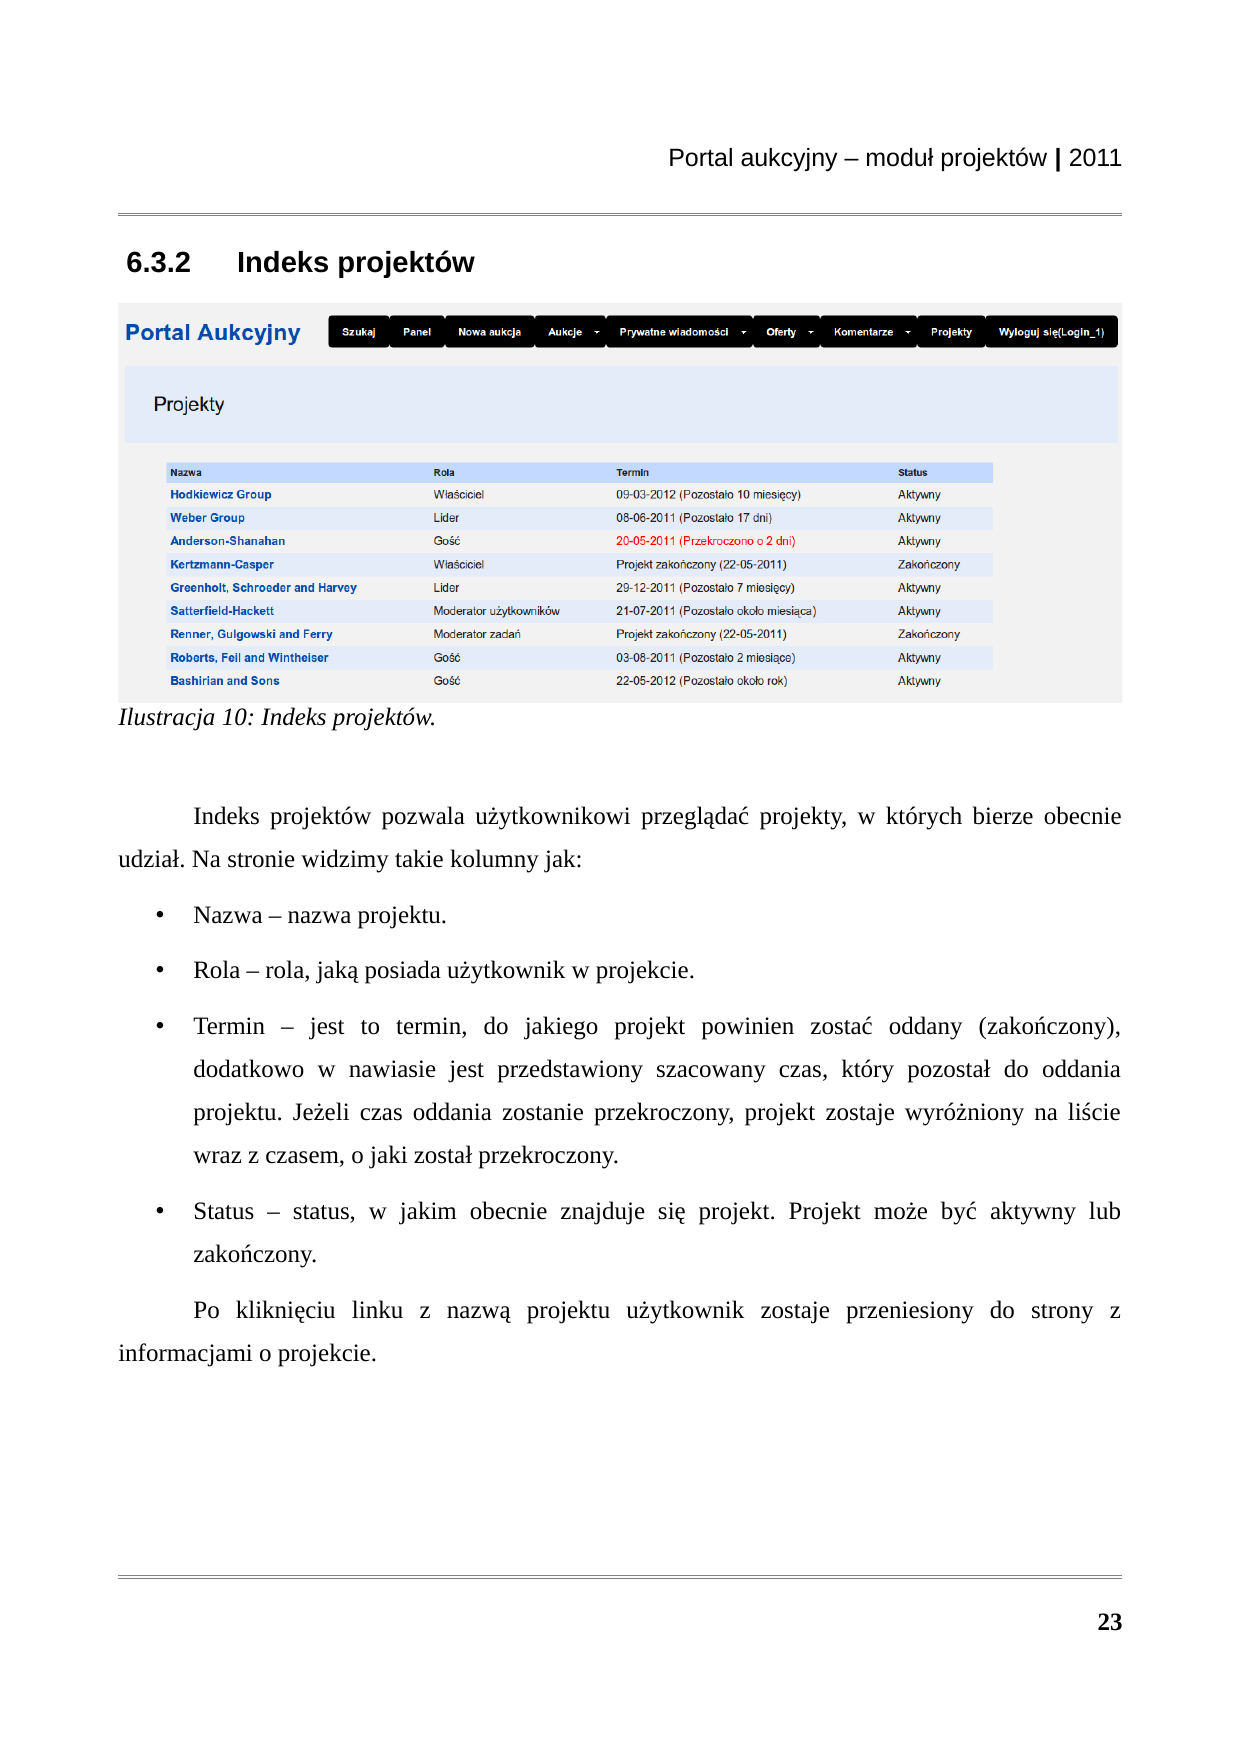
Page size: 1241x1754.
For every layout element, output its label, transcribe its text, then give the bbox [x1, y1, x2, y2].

text Ilustracja 10: Indeks projektów. [118, 703, 1122, 731]
subtitle Indeks projektów [118, 245, 1122, 278]
list Nazwa – nazwa projektu. [156, 900, 1122, 929]
picture [118, 303, 1123, 703]
list Termin – jest to termin, do jakiego projekt powinien zostać oddany (zakończony), dodatkowo w nawiasie jest przedstawiony szacowany czas, który pozostał do oddania projektu. Jeżeli czas oddania zostanie przekroczony, projekt zostaje wyróżniony na liście wraz z czasem, o jaki został przekroczony. [156, 1011, 1122, 1169]
text Indeks projektów pozwala użytkownikowi przeglądać projekty, w których bierze obecnie udział. Na stronie widzimy takie kolumny jak: [118, 801, 1122, 873]
list Rola – rola, jaką posiada użytkownik w projekcie. [156, 956, 1122, 984]
text Po kliknięciu linku z nazwą projektu użytkownik zostaje przeniesiony do strony z informacjami o projekcie. [118, 1295, 1122, 1367]
list Status – status, w jakim obecnie znajduje się projekt. Projekt może być aktywny lub zakończony. [156, 1196, 1122, 1268]
